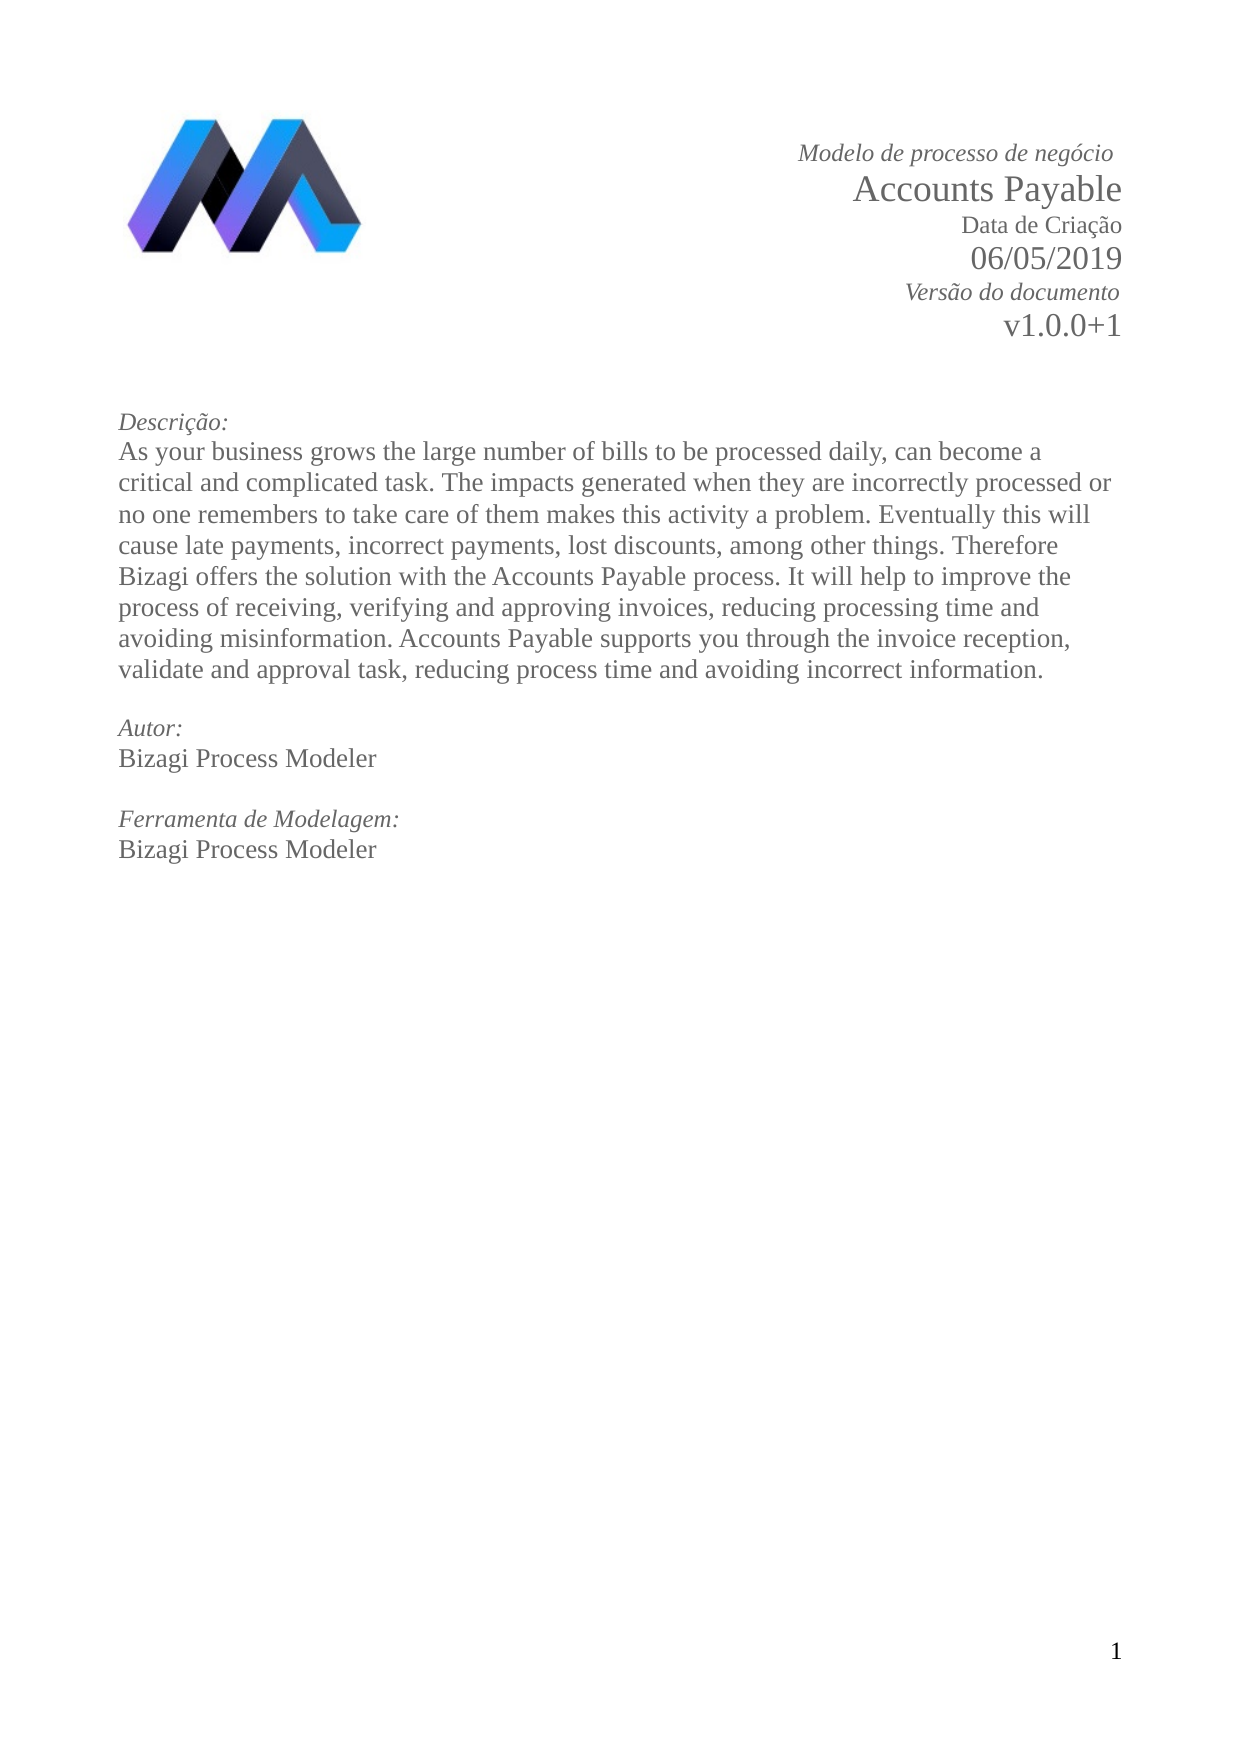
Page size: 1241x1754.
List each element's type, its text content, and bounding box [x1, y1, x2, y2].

text v1.0.0+1 [118, 306, 1122, 344]
text Ferramenta de Modelagem: [118, 804, 1122, 833]
text Modelo de processo de negócio [367, 138, 1122, 167]
text Accounts Payable [367, 167, 1122, 210]
text Bizagi Process Modeler [118, 833, 1122, 864]
text Versão do documento [118, 277, 1122, 306]
text 06/05/2019 [118, 238, 1122, 277]
text Data de Criação [367, 210, 1122, 238]
text Bizagi Process Modeler [118, 742, 1122, 773]
text Descrição: [118, 407, 1122, 435]
text Autor: [118, 713, 1122, 742]
text As your business grows the large number of bills to be processed daily, can become a critical and complicated task. The impacts generated when they are incorrectly processed or no one remembers to take care of them makes this activity a problem. Eventually this will cause late payments, incorrect payments, lost discounts, among other things. Therefore Bizagi offers the solution with the Accounts Payable process. It will help to improve the process of receiving, verifying and approving invoices, reducing processing time and avoiding misinformation. Accounts Payable supports you through the invoice reception, validate and approval task, reducing process time and avoiding incorrect information. [118, 435, 1122, 684]
